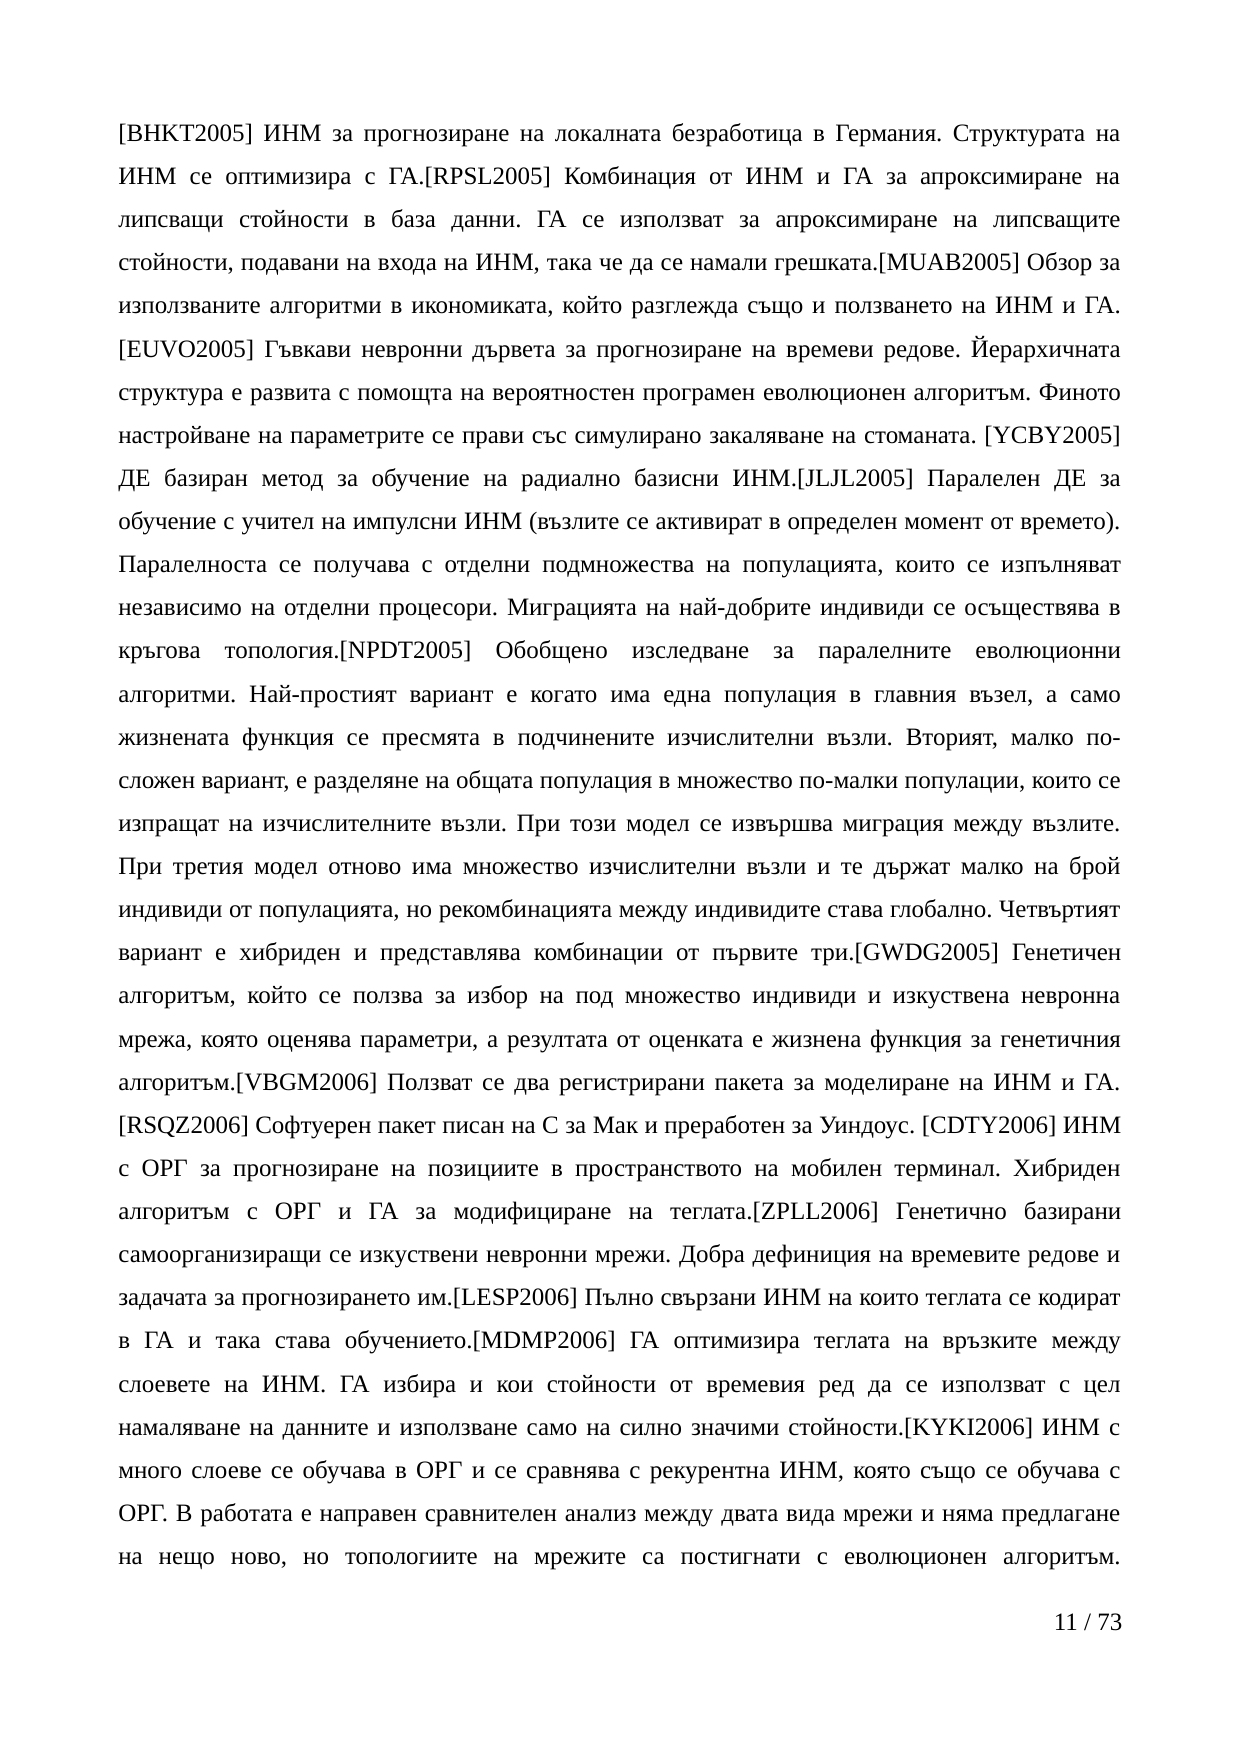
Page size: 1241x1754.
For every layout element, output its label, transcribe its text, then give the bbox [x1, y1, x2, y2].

text [BHKT2005] ИНМ за прогнозиране на локалната безработица в Германия. Структурата на ИНМ се оптимизира с ГА.[RPSL2005] Комбинация от ИНМ и ГА за апроксимиране на липсващи стойности в база данни. ГА се използват за апроксимиране на липсващите стойности, подавани на входа на ИНМ, така че да се намали грешката.[MUAB2005] Обзор за използваните алгоритми в икономиката, който разглежда също и ползването на ИНМ и ГА.[EUVO2005] Гъвкави невронни дървета за прогнозиране на времеви редове. Йерархичната структура е развита с помощта на вероятностен програмен еволюционен алгоритъм. Финото настройване на параметрите се прави със симулирано закаляване на стоманата. [YCBY2005] ДЕ базиран метод за обучение на радиално базисни ИНМ.[JLJL2005] Паралелен ДЕ за обучение с учител на импулсни ИНМ (възлите се активират в определен момент от времето). Паралелноста се получава с отделни подмножества на популацията, които се изпълняват независимо на отделни процесори. Миграцията на най-добрите индивиди се осъществява в кръгова топология.[NPDT2005] Обобщено изследване за паралелните еволюционни алгоритми. Най-простият вариант е когато има една популация в главния възел, а само жизнената функция се пресмята в подчинените изчислителни възли. Вторият, малко по-сложен вариант, е разделяне на общата популация в множество по-малки популации, които се изпращат на изчислителните възли. При този модел се извършва миграция между възлите. При третия модел отново има множество изчислителни възли и те държат малко на брой индивиди от популацията, но рекомбинацията между индивидите става глобално. Четвъртият вариант е хибриден и представлява комбинации от първите три.[GWDG2005] Генетичен алгоритъм, който се ползва за избор на под множество индивиди и изкуствена невронна мрежа, която оценява параметри, а резултата от оценката е жизнена функция за генетичния алгоритъм.[VBGM2006] Ползват се два регистрирани пакета за моделиране на ИНМ и ГА.[RSQZ2006] Софтуерен пакет писан на С за Мак и преработен за Уиндоус. [CDTY2006] ИНМ с ОРГ за прогнозиране на позициите в пространството на мобилен терминал. Хибриден алгоритъм с ОРГ и ГА за модифициране на теглата.[ZPLL2006] Генетично базирани самоорганизиращи се изкуствени невронни мрежи. Добра дефиниция на времевите редове и задачата за прогнозирането им.[LESP2006] Пълно свързани ИНМ на които теглата се кодират в ГА и така става обучението.[MDMP2006] ГА оптимизира теглата на връзките между слоевете на ИНМ. ГА избира и кои стойности от времевия ред да се използват с цел намаляване на данните и използване само на силно значими стойности.[KYKI2006] ИНМ с много слоеве се обучава в ОРГ и се сравнява с рекурентна ИНМ, която също се обучава с ОРГ. В работата е направен сравнителен анализ между двата вида мрежи и няма предлагане на нещо ново, но топологиите на мрежите са постигнати с еволюционен алгоритъм. [118, 118, 1122, 1570]
